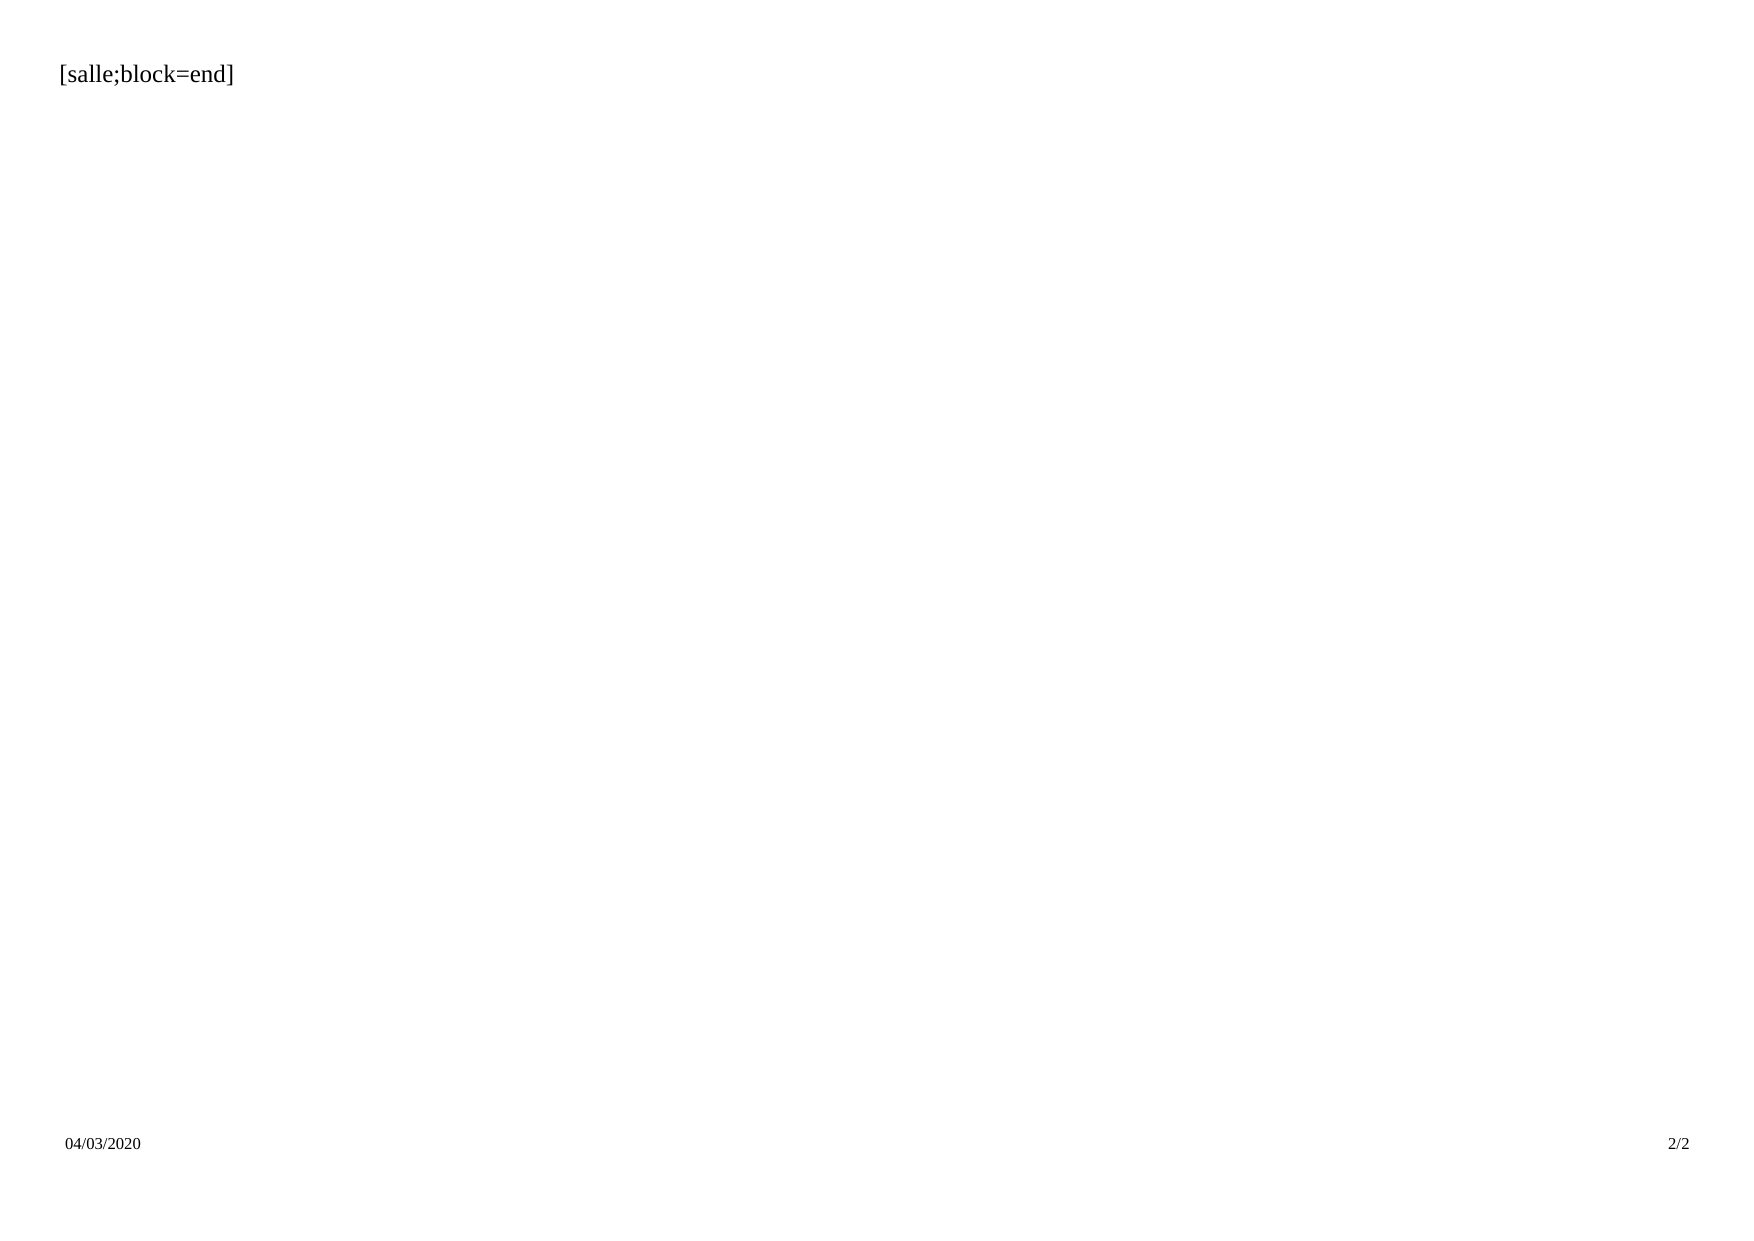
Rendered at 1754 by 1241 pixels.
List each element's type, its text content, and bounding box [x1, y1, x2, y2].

text [salle;block=end] [59, 59, 1695, 88]
